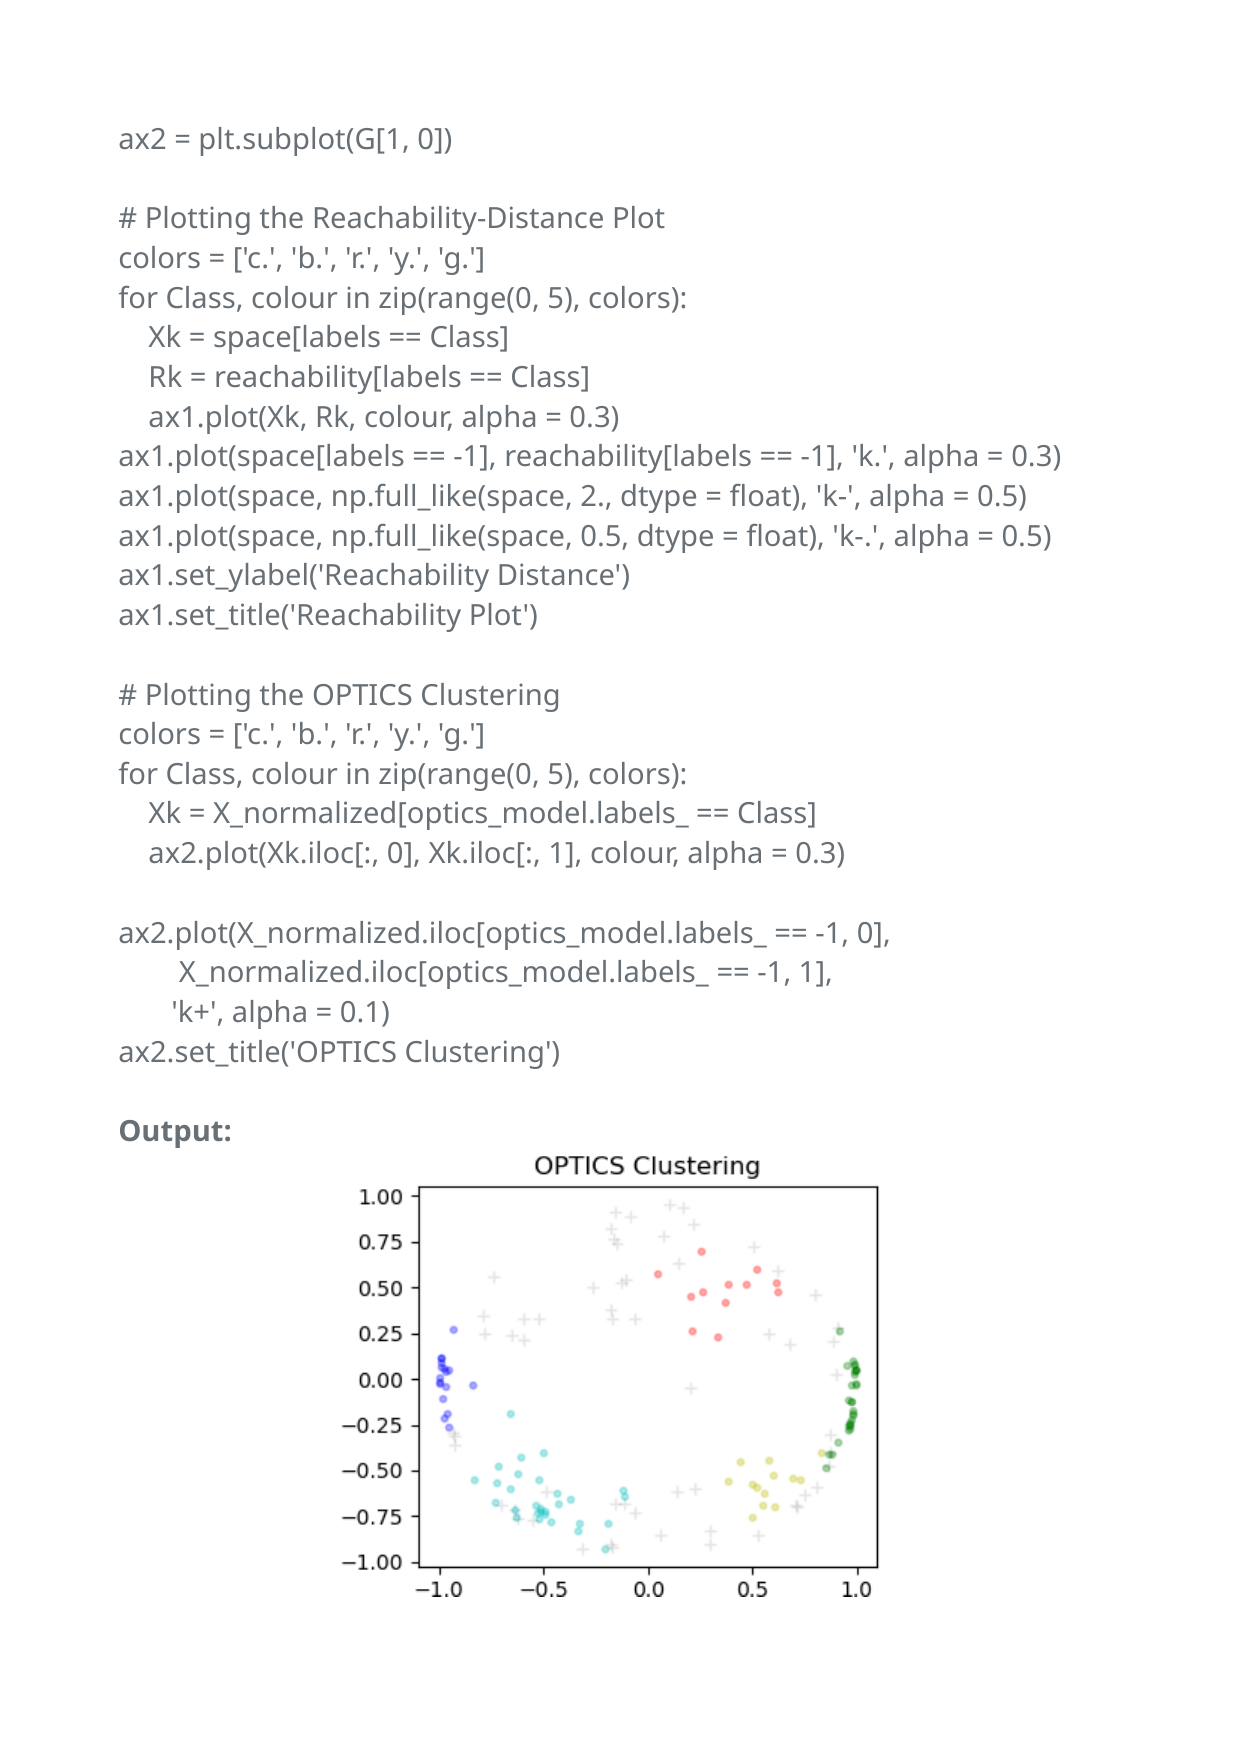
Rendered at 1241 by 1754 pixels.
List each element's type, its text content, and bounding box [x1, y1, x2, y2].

text ax2.plot(X_normalized.iloc[optics_model.labels_ == -1, 0], [118, 912, 1122, 952]
text ax1.plot(space, np.full_like(space, 2., dtype = float), 'k-', alpha = 0.5) [118, 475, 1122, 515]
text ax2.plot(Xk.iloc[:, 0], Xk.iloc[:, 1], colour, alpha = 0.3) [118, 832, 1122, 872]
text ax1.plot(space[labels == -1], reachability[labels == -1], 'k.', alpha = 0.3) [118, 436, 1122, 475]
text Xk = space[labels == Class] [118, 317, 1122, 356]
text Xk = X_normalized[optics_model.labels_ == Class] [118, 793, 1122, 832]
text for Class, colour in zip(range(0, 5), colors): [118, 277, 1122, 317]
text X_normalized.iloc[optics_model.labels_ == -1, 1], [118, 952, 1122, 991]
text ax1.set_title('Reachability Plot') [118, 594, 1122, 634]
text ax2 = plt.subplot(G[1, 0]) [118, 118, 1122, 158]
text Output: [118, 1110, 1122, 1150]
picture [336, 1150, 904, 1597]
text ax1.set_ylabel('Reachability Distance') [118, 555, 1122, 594]
text for Class, colour in zip(range(0, 5), colors): [118, 753, 1122, 793]
text ax1.plot(Xk, Rk, colour, alpha = 0.3) [118, 396, 1122, 436]
text colors = ['c.', 'b.', 'r.', 'y.', 'g.'] [118, 713, 1122, 753]
text 'k+', alpha = 0.1) [118, 991, 1122, 1031]
text # Plotting the Reachability-Distance Plot [118, 197, 1122, 237]
text ax2.set_title('OPTICS Clustering') [118, 1031, 1122, 1071]
text Rk = reachability[labels == Class] [118, 356, 1122, 396]
text ax1.plot(space, np.full_like(space, 0.5, dtype = float), 'k-.', alpha = 0.5) [118, 515, 1122, 555]
text colors = ['c.', 'b.', 'r.', 'y.', 'g.'] [118, 237, 1122, 277]
text # Plotting the OPTICS Clustering [118, 674, 1122, 713]
